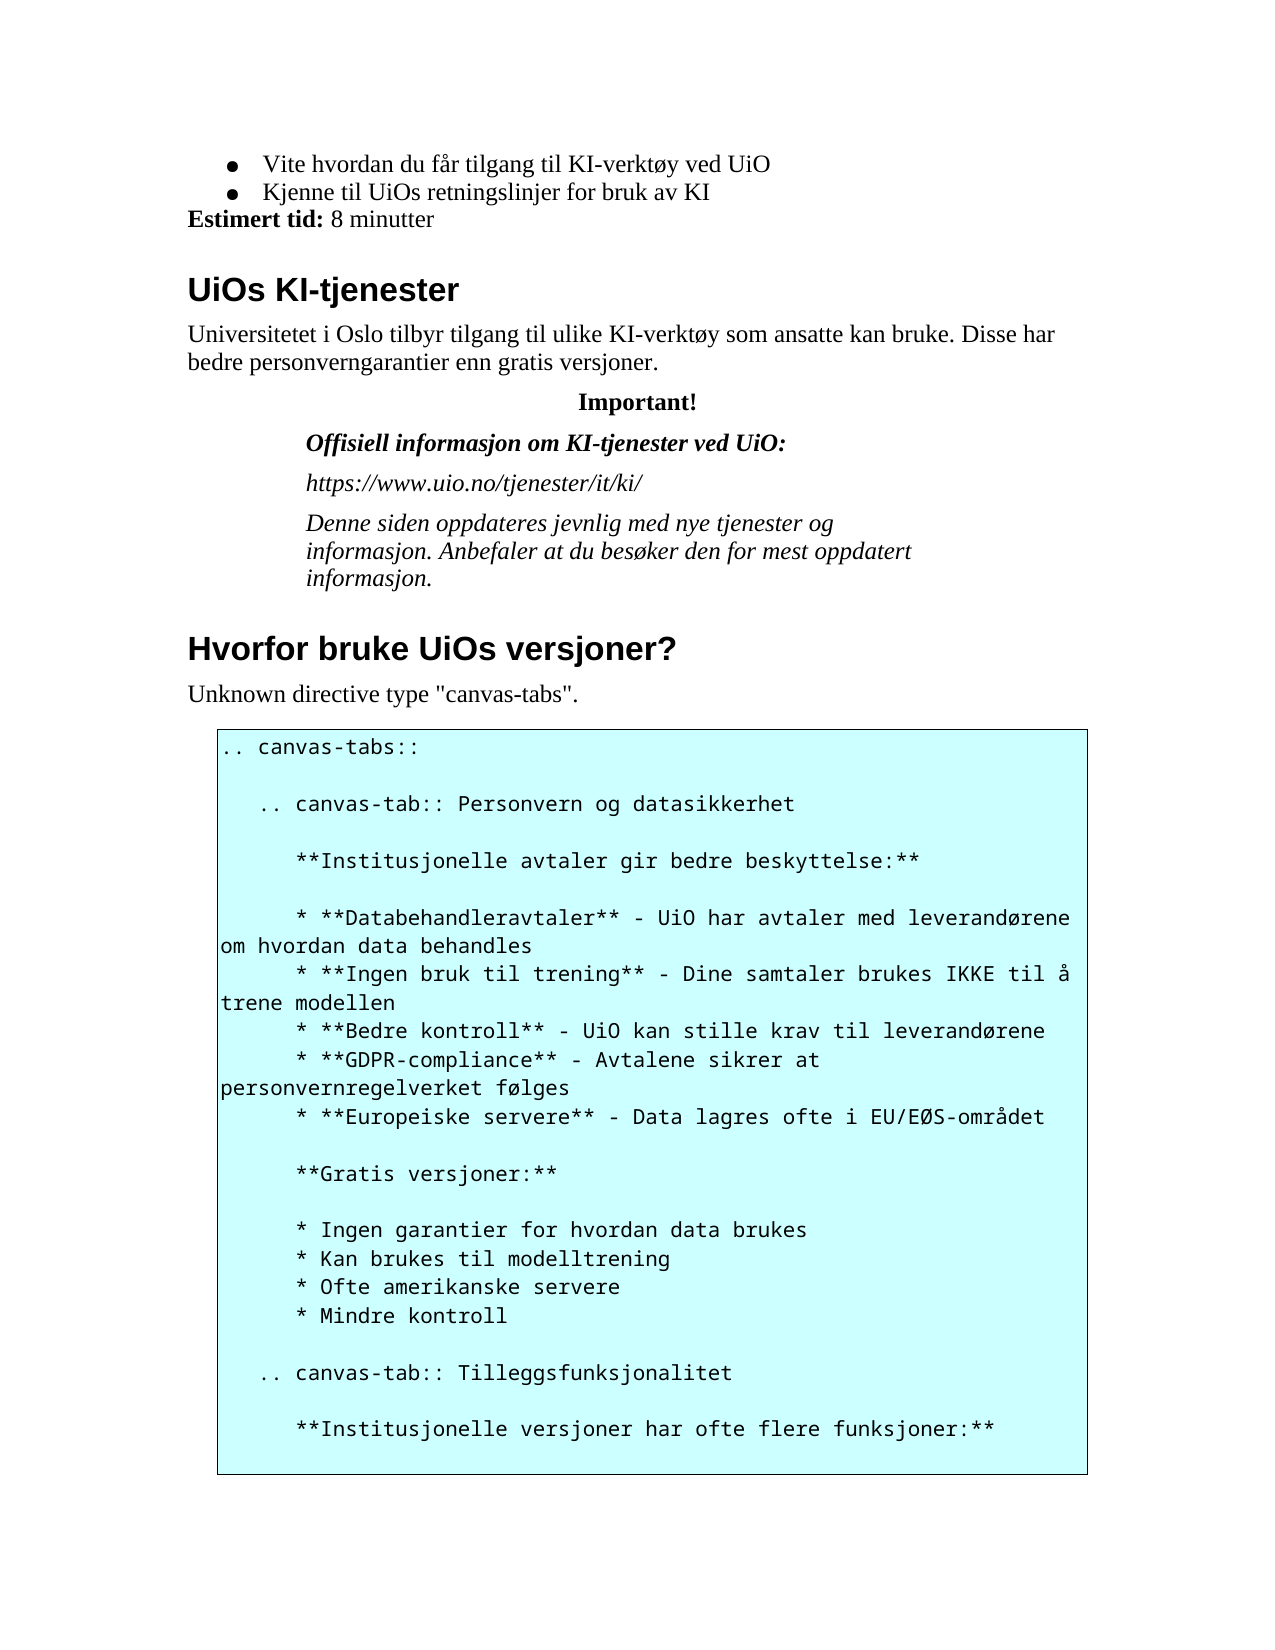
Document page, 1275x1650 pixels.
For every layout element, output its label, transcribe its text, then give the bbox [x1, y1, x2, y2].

list Kjenne til UiOs retningslinjer for bruk av KI [225, 178, 1087, 205]
text Universitetet i Oslo tilbyr tilgang til ulike KI-verktøy som ansatte kan bruke. Disse har bedre personverngarantier enn gratis versjoner. [187, 321, 1087, 376]
subtitle Hvorfor bruke UiOs versjoner? [187, 630, 1087, 667]
list Vite hvordan du får tilgang til KI-verktøy ved UiO [225, 150, 1087, 178]
text .. canvas-tabs:: .. canvas-tab:: Personvern og datasikkerhet **Institusjonelle avtaler gir bedre beskyttelse:** * **Databehandleravtaler** - UiO har avtaler med leverandørene om hvordan data behandles * **Ingen bruk til trening** - Dine samtaler brukes IKKE til å trene modellen * **Bedre kontroll** - UiO kan stille krav til leverandørene * **GDPR-compliance** - Avtalene sikrer at personvernregelverket følges * **Europeiske servere** - Data lagres ofte i EU/EØS-området **Gratis versjoner:** * Ingen garantier for hvordan data brukes * Kan brukes til modelltrening * Ofte amerikanske servere * Mindre kontroll .. canvas-tab:: Tilleggsfunksjonalitet **Institusjonelle versjoner har ofte flere funksjoner:** [218, 730, 1087, 1474]
text Estimert tid: 8 minutter [187, 205, 1087, 233]
text Denne siden oppdateres jevnlig med nye tjenester og informasjon. Anbefaler at du besøker den for mest oppdatert informasjon. [306, 509, 969, 592]
subtitle UiOs KI-tjenester [187, 271, 1087, 308]
text Unknown directive type "canvas-tabs". [187, 680, 1087, 707]
text https://www.uio.no/tjenester/it/ki/ [306, 469, 969, 497]
text Offisiell informasjon om KI-tjenester ved UiO: [306, 429, 969, 456]
text Important! [187, 388, 1087, 416]
